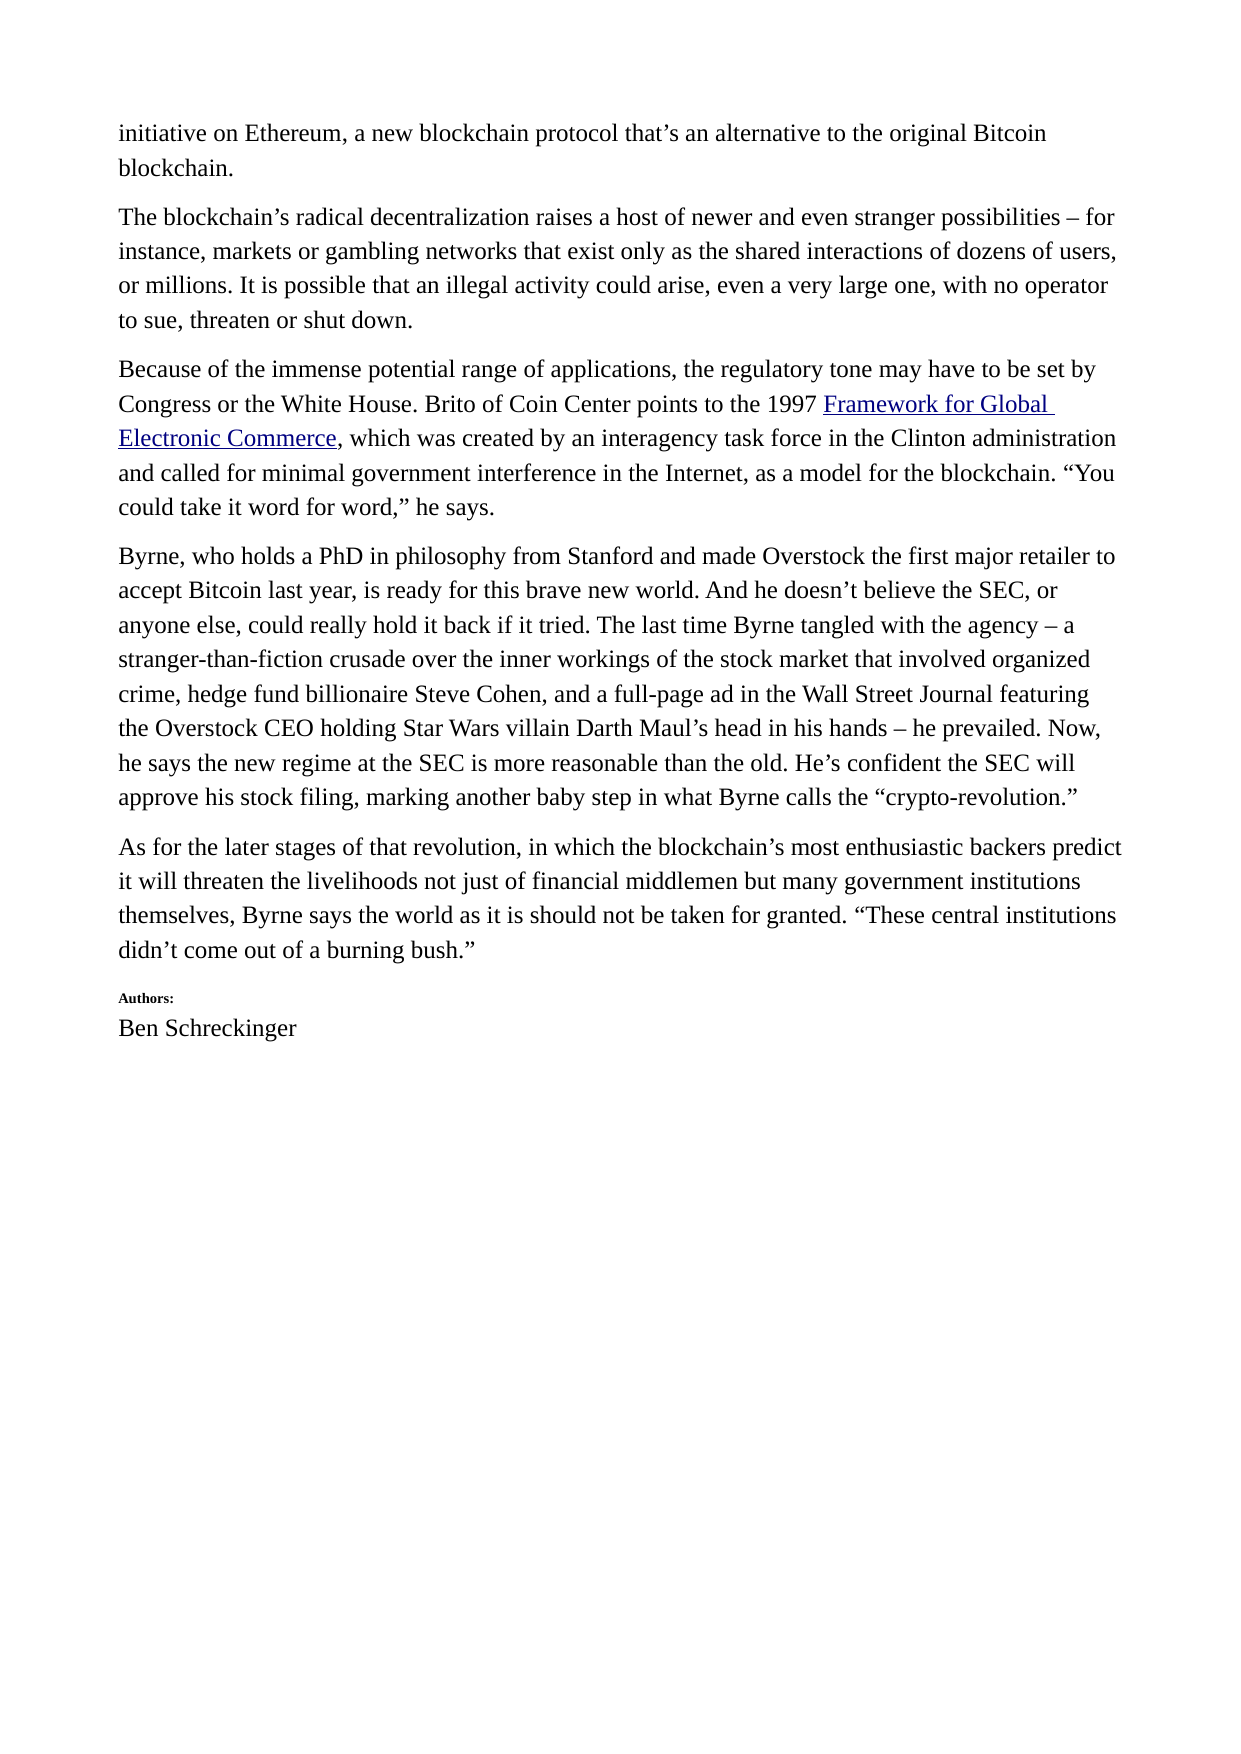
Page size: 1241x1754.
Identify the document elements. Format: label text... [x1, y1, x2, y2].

subtitle Authors: [118, 990, 1122, 1007]
text initiative on Ethereum, a new blockchain protocol that’s an alternative to the original Bitcoin blockchain. [118, 118, 1122, 181]
text Because of the immense potential range of applications, the regulatory tone may have to be set by Congress or the White House. Brito of Coin Center points to the 1997 Framework for Global Electronic Commerce, which was created by an interagency task force in the Clinton administration and called for minimal government interference in the Internet, as a model for the blockchain. “You could take it word for word,” he says. [118, 354, 1122, 521]
text Byrne, who holds a PhD in philosophy from Stanford and made Overstock the first major retailer to accept Bitcoin last year, is ready for this brave new world. And he doesn’t believe the SEC, or anyone else, could really hold it back if it tried. The last time Byrne tangled with the agency – a stranger-than-fiction crusade over the inner workings of the stock market that involved organized crime, hedge fund billionaire Steve Cohen, and a full-page ad in the Wall Street Journal featuring the Overstock CEO holding Star Wars villain Darth Maul’s head in his hands – he prevailed. Now, he says the new regime at the SEC is more reasonable than the old. He’s confident the SEC will approve his stock filing, marking another baby step in what Byrne calls the “crypto-revolution.” [118, 541, 1122, 811]
text The blockchain’s radical decentralization raises a host of newer and even stranger possibilities – for instance, markets or gambling networks that exist only as the shared interactions of dozens of users, or millions. It is possible that an illegal activity could arise, even a very large one, with no operator to sue, threaten or shut down. [118, 202, 1122, 334]
text As for the later stages of that revolution, in which the blockchain’s most enthusiastic backers predict it will threaten the livelihoods not just of financial middlemen but many government institutions themselves, Byrne says the world as it is should not be taken for granted. “These central institutions didn’t come out of a burning bush.” [118, 832, 1122, 964]
subtitle Ben Schreckinger [118, 1013, 1122, 1042]
